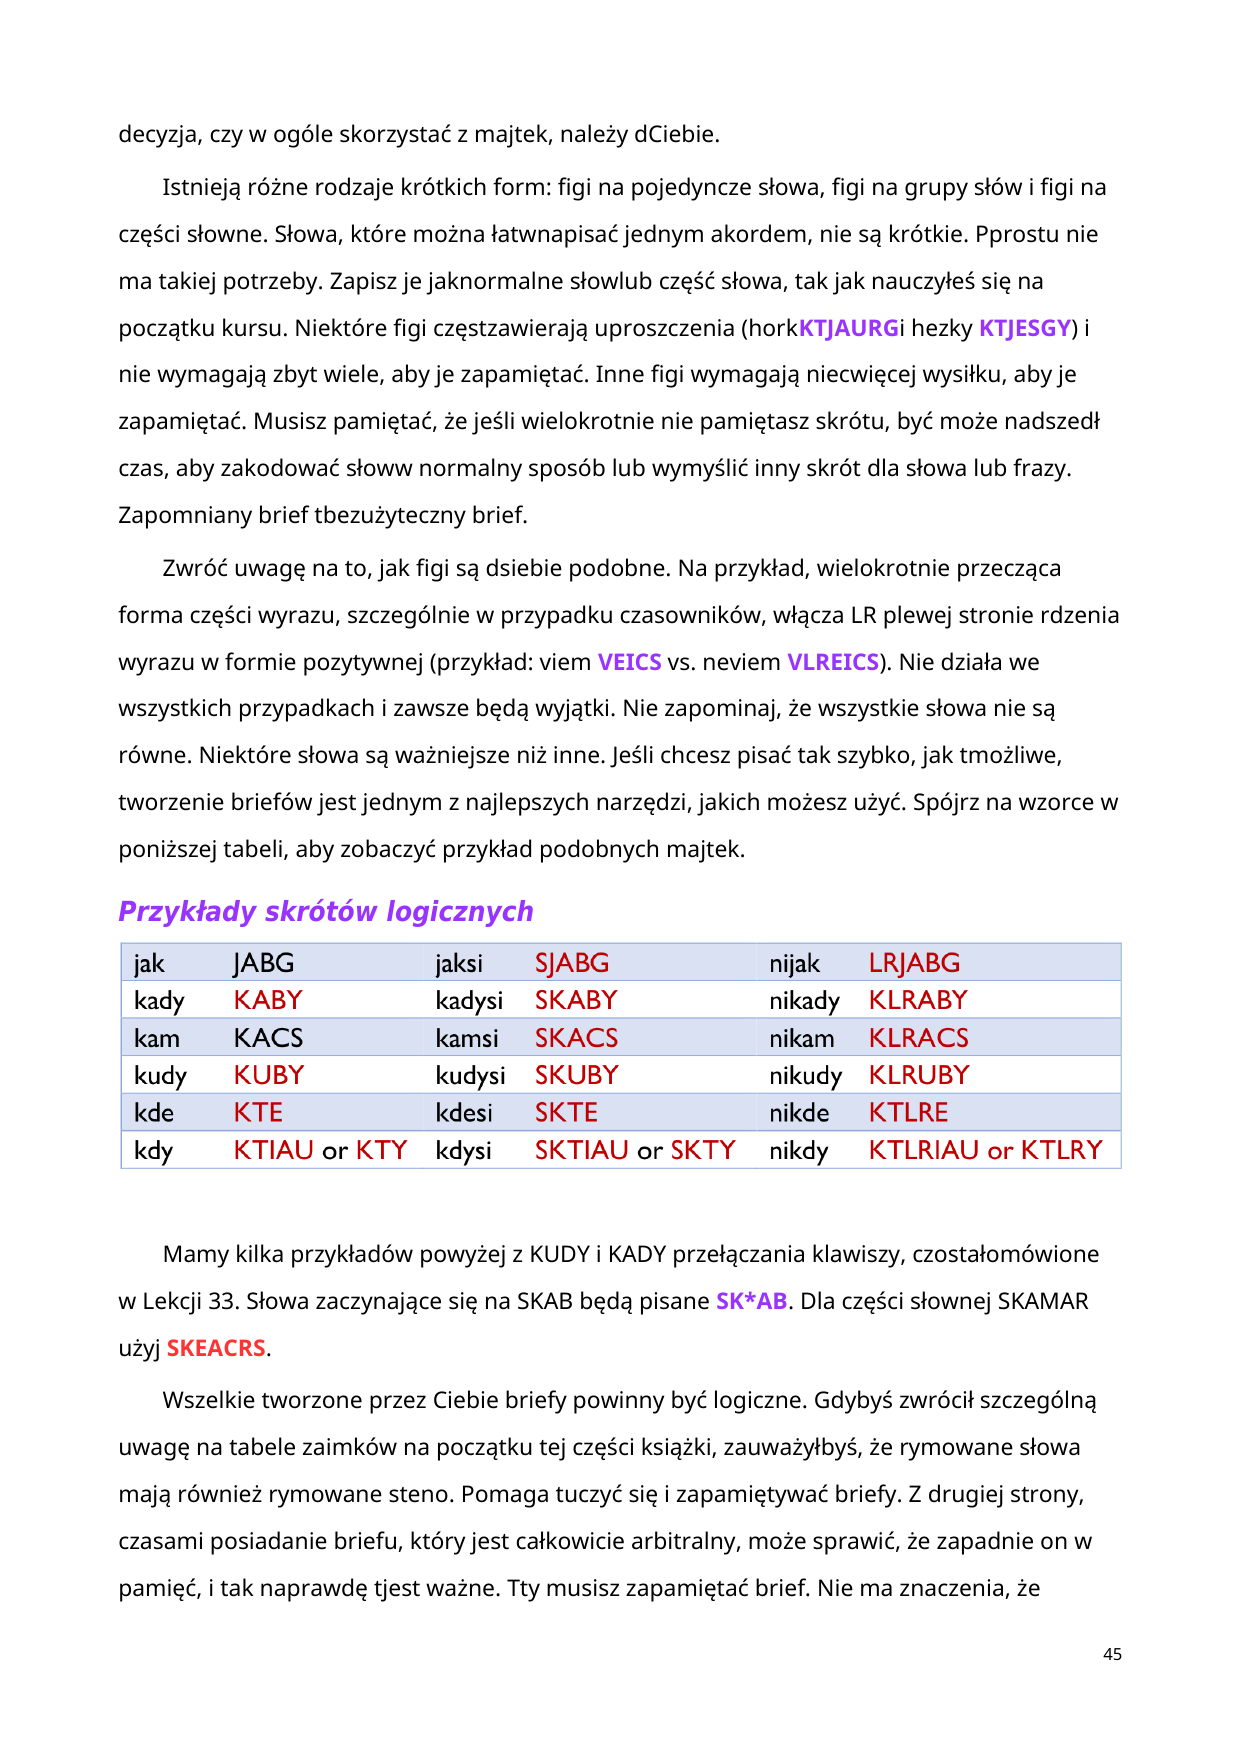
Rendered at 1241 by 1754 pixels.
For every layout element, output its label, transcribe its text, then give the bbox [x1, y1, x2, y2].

text Wszelkie tworzone przez Ciebie briefy powinny być logiczne. Gdybyś zwrócił szczególną uwagę na tabele zaimków na początku tej części książki, zauważyłbyś, że rymowane słowa mają również rymowane steno. Pomaga tuczyć się i zapamiętywać briefy. Z drugiej strony, czasami posiadanie briefu, który jest całkowicie arbitralny, może sprawić, że zapadnie on w pamięć, i tak naprawdę tjest ważne. Tty musisz zapamiętać brief. Nie ma znaczenia, że [118, 1384, 1122, 1603]
subtitle Przykłady skrótów logicznych [118, 895, 1122, 927]
picture [118, 940, 1123, 1170]
text decyzja, czy w ogóle skorzystać z majtek, należy dCiebie. [118, 118, 1122, 149]
text Zwróć uwagę na to, jak figi są dsiebie podobne. Na przykład, wielokrotnie przecząca forma części wyrazu, szczególnie w przypadku czasowników, włącza LR plewej stronie rdzenia wyrazu w formie pozytywnej (przykład: viem VEICS vs. neviem VLREICS). Nie działa we wszystkich przypadkach i zawsze będą wyjątki. Nie zapominaj, że wszystkie słowa nie są równe. Niektóre słowa są ważniejsze niż inne. Jeśli chcesz pisać tak szybko, jak tmożliwe, tworzenie briefów jest jednym z najlepszych narzędzi, jakich możesz użyć. Spójrz na wzorce w poniższej tabeli, aby zobaczyć przykład podobnych majtek. [118, 552, 1122, 864]
text Mamy kilka przykładów powyżej z KUDY i KADY przełączania klawiszy, czostałomówione w Lekcji 33. Słowa zaczynające się na SKAB będą pisane SK*AB. Dla części słownej SKAMAR użyj SKEACRS. [118, 1238, 1122, 1363]
text Istnieją różne rodzaje krótkich form: figi na pojedyncze słowa, figi na grupy słów i figi na części słowne. Słowa, które można łatwnapisać jednym akordem, nie są krótkie. Pprostu nie ma takiej potrzeby. Zapisz je jaknormalne słowlub część słowa, tak jak nauczyłeś się na początku kursu. Niektóre figi częstzawierają uproszczenia (horkKTJAURGi hezky KTJESGY) i nie wymagają zbyt wiele, aby je zapamiętać. Inne figi wymagają niecwięcej wysiłku, aby je zapamiętać. Musisz pamiętać, że jeśli wielokrotnie nie pamiętasz skrótu, być może nadszedł czas, aby zakodować słoww normalny sposób lub wymyślić inny skrót dla słowa lub frazy. Zapomniany brief tbezużyteczny brief. [118, 171, 1122, 530]
